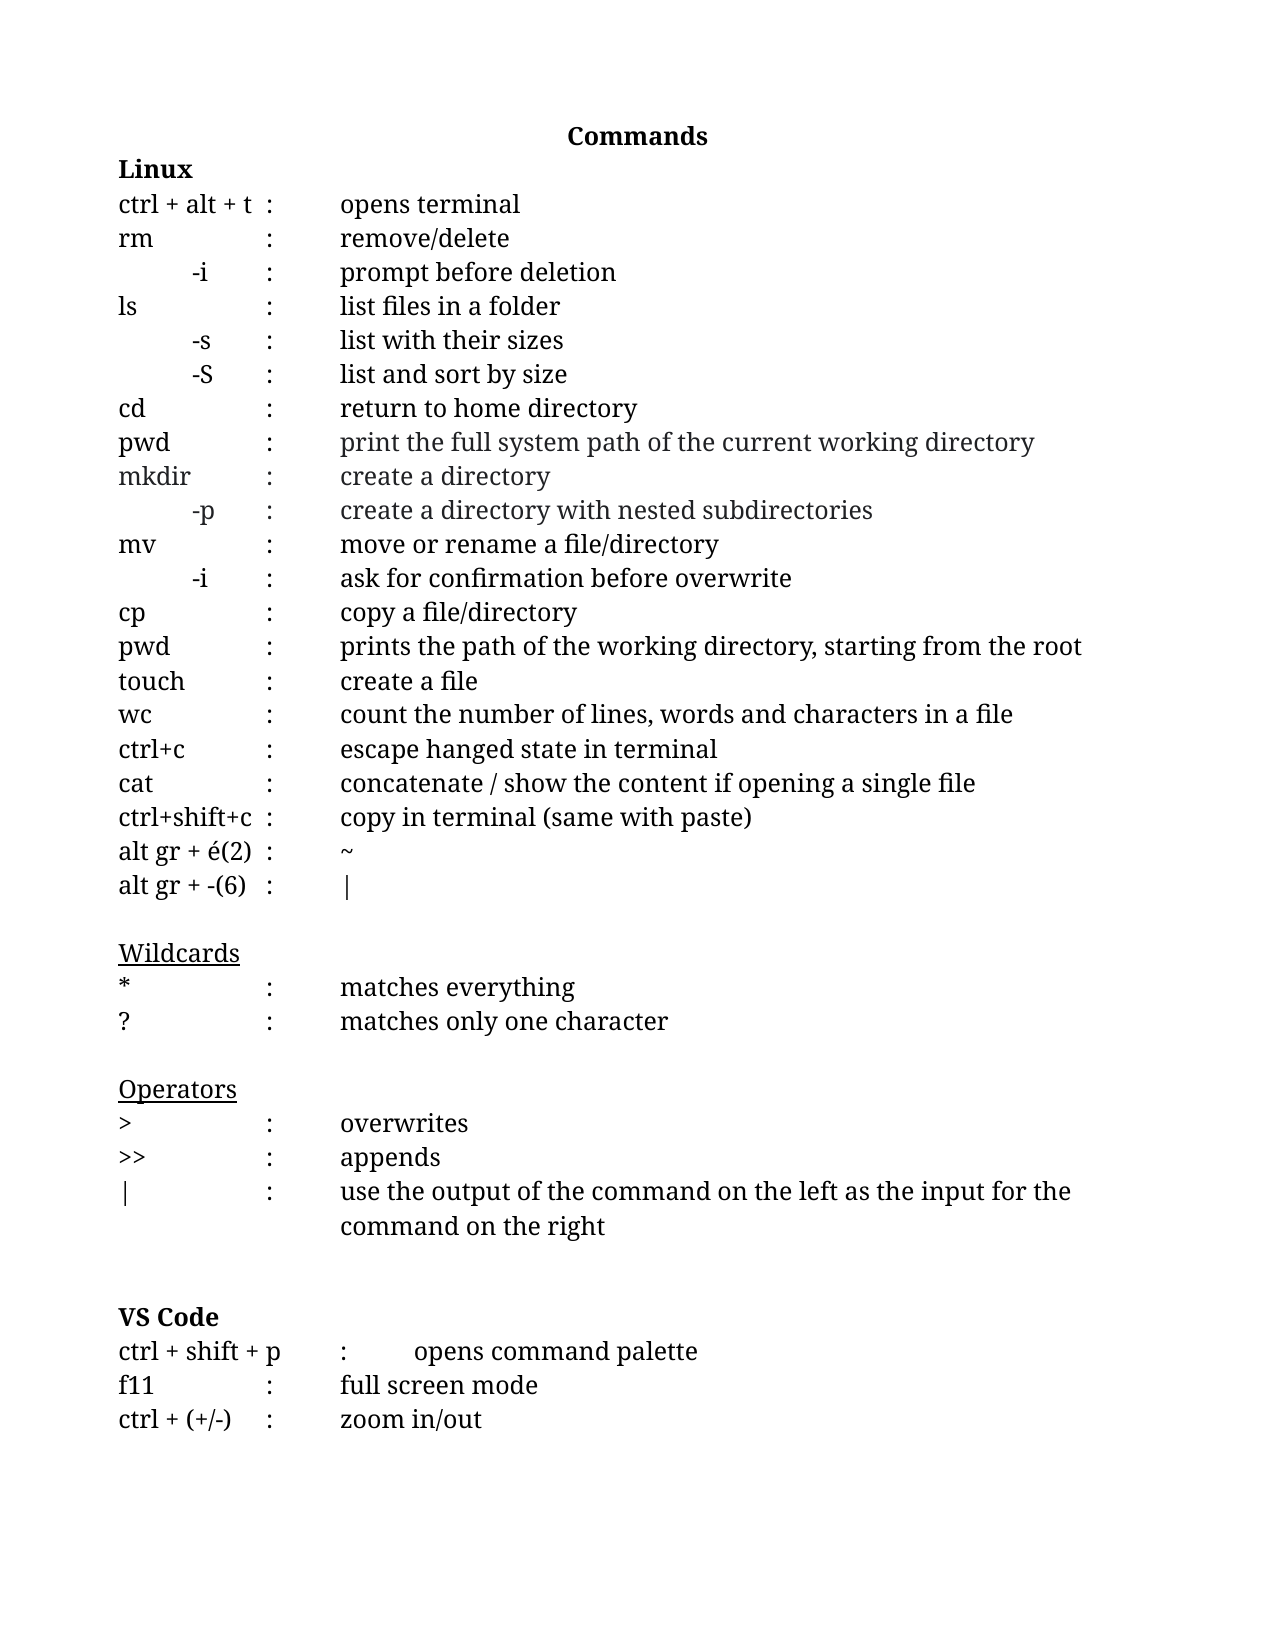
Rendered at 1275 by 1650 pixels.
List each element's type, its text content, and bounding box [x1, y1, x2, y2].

text alt gr + é(2) : ~ [118, 833, 1157, 867]
text -s : list with their sizes [118, 322, 1157, 357]
text wc : count the number of lines, words and characters in a file [118, 697, 1157, 731]
text pwd : prints the path of the working directory, starting from the root [118, 629, 1157, 663]
text Wildcards [118, 936, 1157, 970]
text mkdir : create a directory [118, 459, 1157, 493]
text alt gr + -(6) : | [118, 867, 1157, 902]
text ctrl+shift+c : copy in terminal (same with paste) [118, 799, 1157, 833]
text * : matches everything [118, 970, 1157, 1004]
text Linux [118, 152, 1157, 186]
text cp : copy a file/directory [118, 595, 1157, 629]
text mv : move or rename a file/directory [118, 527, 1157, 561]
text ctrl + (+/-) : zoom in/out [118, 1402, 1157, 1436]
text touch : create a file [118, 663, 1157, 697]
text ls : list files in a folder [118, 288, 1157, 322]
text > : overwrites [118, 1106, 1157, 1140]
text cd : return to home directory [118, 391, 1157, 425]
text pwd : print the full system path of the current working directory [118, 425, 1157, 459]
text | : use the output of the command on the left as the input for the command on the right [118, 1174, 1157, 1242]
text >> : appends [118, 1140, 1157, 1174]
text ctrl + shift + p : opens command palette [118, 1334, 1157, 1368]
text rm : remove/delete [118, 220, 1157, 254]
text Commands [118, 118, 1157, 152]
text f11 : full screen mode [118, 1368, 1157, 1402]
text VS Code [118, 1300, 1157, 1334]
text ctrl+c : escape hanged state in terminal [118, 731, 1157, 765]
text cat : concatenate / show the content if opening a single file [118, 765, 1157, 799]
text ? : matches only one character [118, 1004, 1157, 1038]
text Operators [118, 1072, 1157, 1106]
text -S : list and sort by size [118, 357, 1157, 391]
text ctrl + alt + t : opens terminal [118, 186, 1157, 220]
text -p : create a directory with nested subdirectories [118, 493, 1157, 527]
text -i : prompt before deletion [118, 254, 1157, 288]
text -i : ask for confirmation before overwrite [118, 561, 1157, 595]
